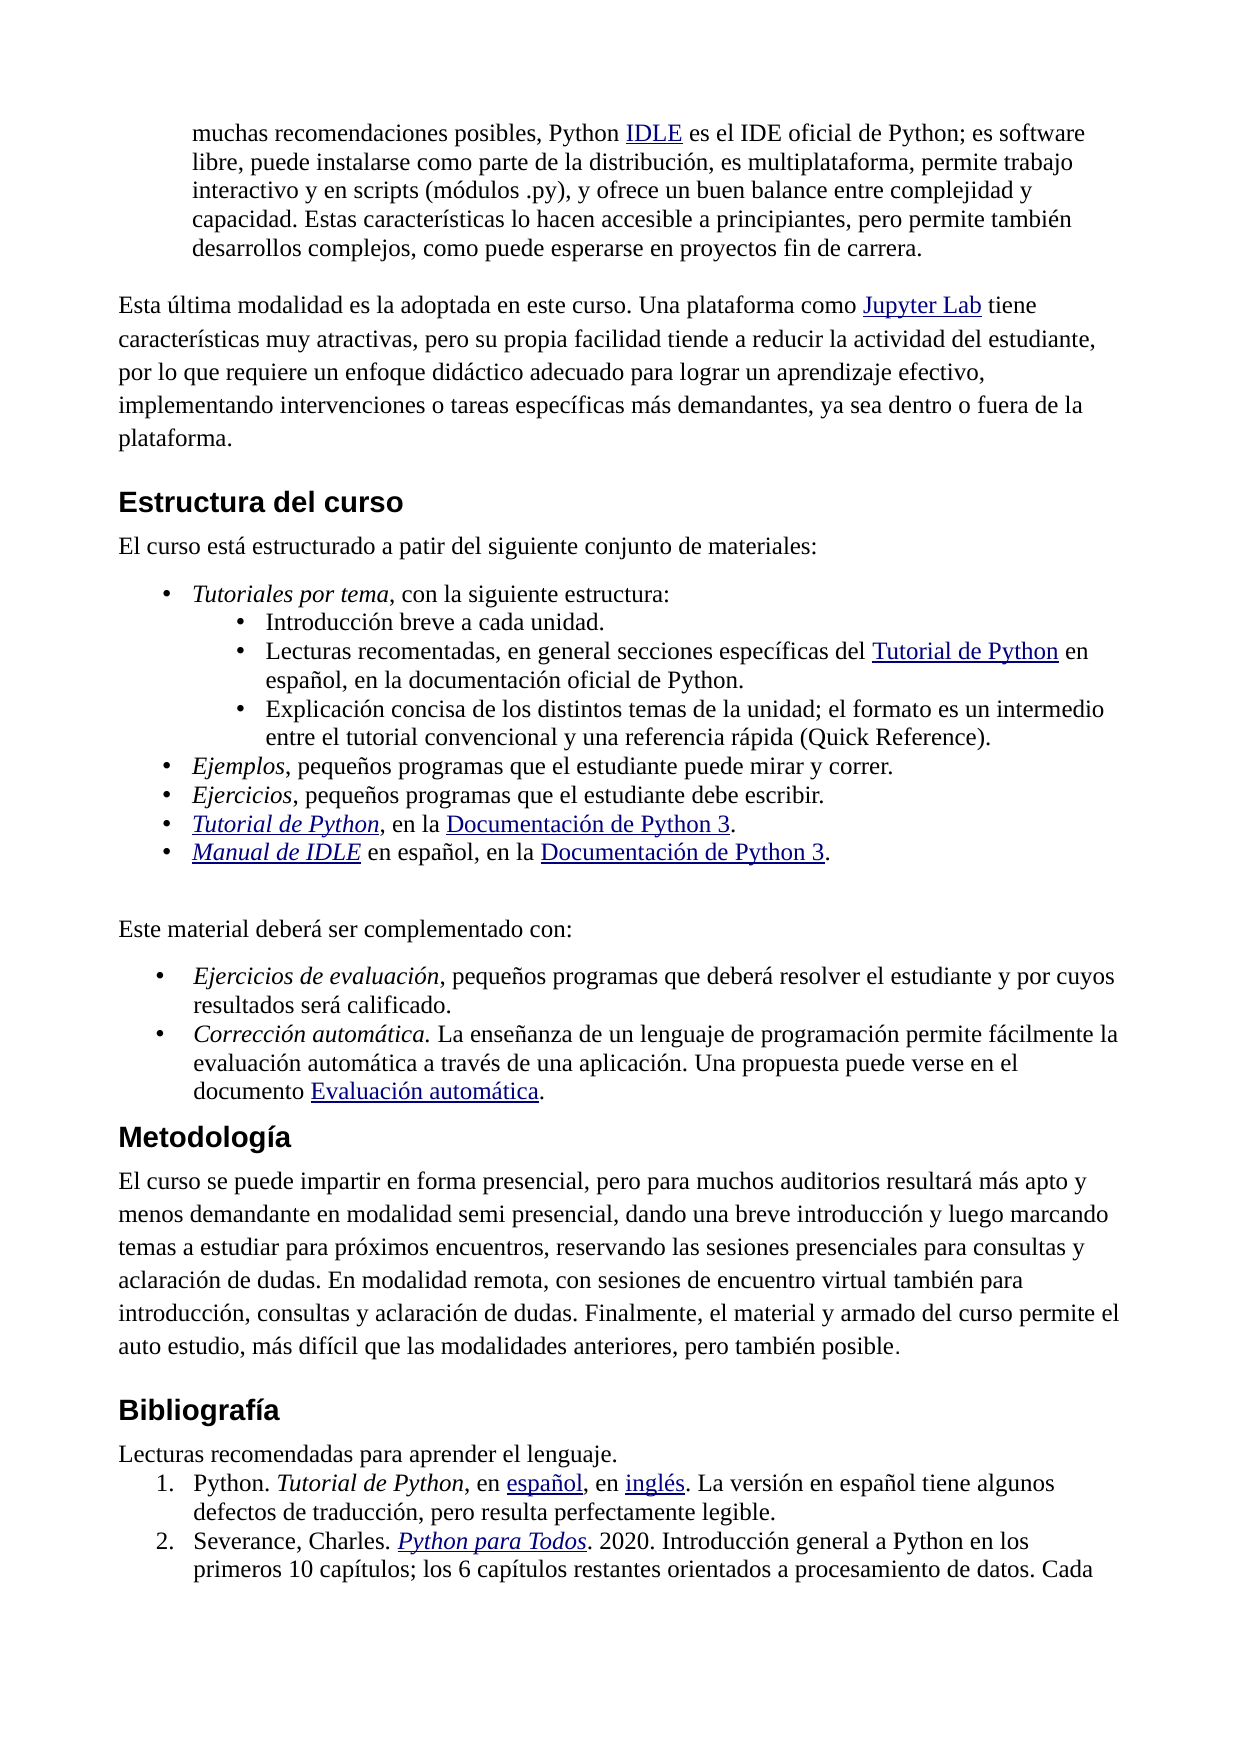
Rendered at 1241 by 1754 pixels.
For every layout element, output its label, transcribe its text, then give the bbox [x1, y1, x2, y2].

text Esta última modalidad es la adoptada en este curso. Una plataforma como Jupyter Lab tiene características muy atractivas, pero su propia facilidad tiende a reducir la actividad del estudiante, por lo que requiere un enfoque didáctico adecuado para lograr un aprendizaje efectivo, implementando intervenciones o tareas específicas más demandantes, ya sea dentro o fuera de la plataforma. [118, 291, 1122, 451]
text Este material deberá ser complementado con: [118, 914, 1122, 943]
text Lecturas recomendadas para aprender el lenguaje. [118, 1439, 1122, 1468]
list Explicación concisa de los distintos temas de la unidad; el formato es un intermedio entre el tutorial convencional y una referencia rápida (Quick Reference). [236, 694, 1122, 751]
text El curso está estructurado a patir del siguiente conjunto de materiales: [118, 531, 1122, 560]
list Severance, Charles. Python para Todos. 2020. Introducción general a Python en los primeros 10 capítulos; los 6 capítulos restantes orientados a procesamiento de datos. Cada [156, 1526, 1122, 1583]
list Python. Tutorial de Python, en español, en inglés. La versión en español tiene algunos defectos de traducción, pero resulta perfectamente legible. [156, 1468, 1122, 1526]
list Tutoriales por tema, con la siguiente estructura: [162, 579, 1122, 607]
subtitle Bibliografía [118, 1393, 1122, 1427]
subtitle Estructura del curso [118, 485, 1122, 519]
list Ejercicios de evaluación, pequeños programas que deberá resolver el estudiante y por cuyos resultados será calificado. [156, 961, 1122, 1019]
list Ejercicios, pequeños programas que el estudiante debe escribir. [162, 780, 1122, 809]
list Lecturas recomentadas, en general secciones específicas del Tutorial de Python en español, en la documentación oficial de Python. [236, 636, 1122, 694]
list Manual de IDLE en español, en la Documentación de Python 3. [162, 837, 1122, 866]
subtitle Metodología [118, 1120, 1122, 1153]
list muchas recomendaciones posibles, Python IDLE es el IDE oficial de Python; es software libre, puede instalarse como parte de la distribución, es multiplataforma, permite trabajo interactivo y en scripts (módulos .py), y ofrece un buen balance entre complejidad y capacidad. Estas características lo hacen accesible a principiantes, pero permite también desarrollos complejos, como puede esperarse en proyectos fin de carrera. [162, 118, 1122, 262]
text El curso se puede impartir en forma presencial, pero para muchos auditorios resultará más apto y menos demandante en modalidad semi presencial, dando una breve introducción y luego marcando temas a estudiar para próximos encuentros, reservando las sesiones presenciales para consultas y aclaración de dudas. En modalidad remota, con sesiones de encuentro virtual también para introducción, consultas y aclaración de dudas. Finalmente, el material y armado del curso permite el auto estudio, más difícil que las modalidades anteriores, pero también posible. [118, 1166, 1122, 1360]
list Ejemplos, pequeños programas que el estudiante puede mirar y correr. [162, 751, 1122, 780]
list Introducción breve a cada unidad. [236, 607, 1122, 636]
list Corrección automática. La enseñanza de un lenguaje de programación permite fácilmente la evaluación automática a través de una aplicación. Una propuesta puede verse en el documento Evaluación automática. [156, 1019, 1122, 1105]
list Tutorial de Python, en la Documentación de Python 3. [162, 809, 1122, 837]
